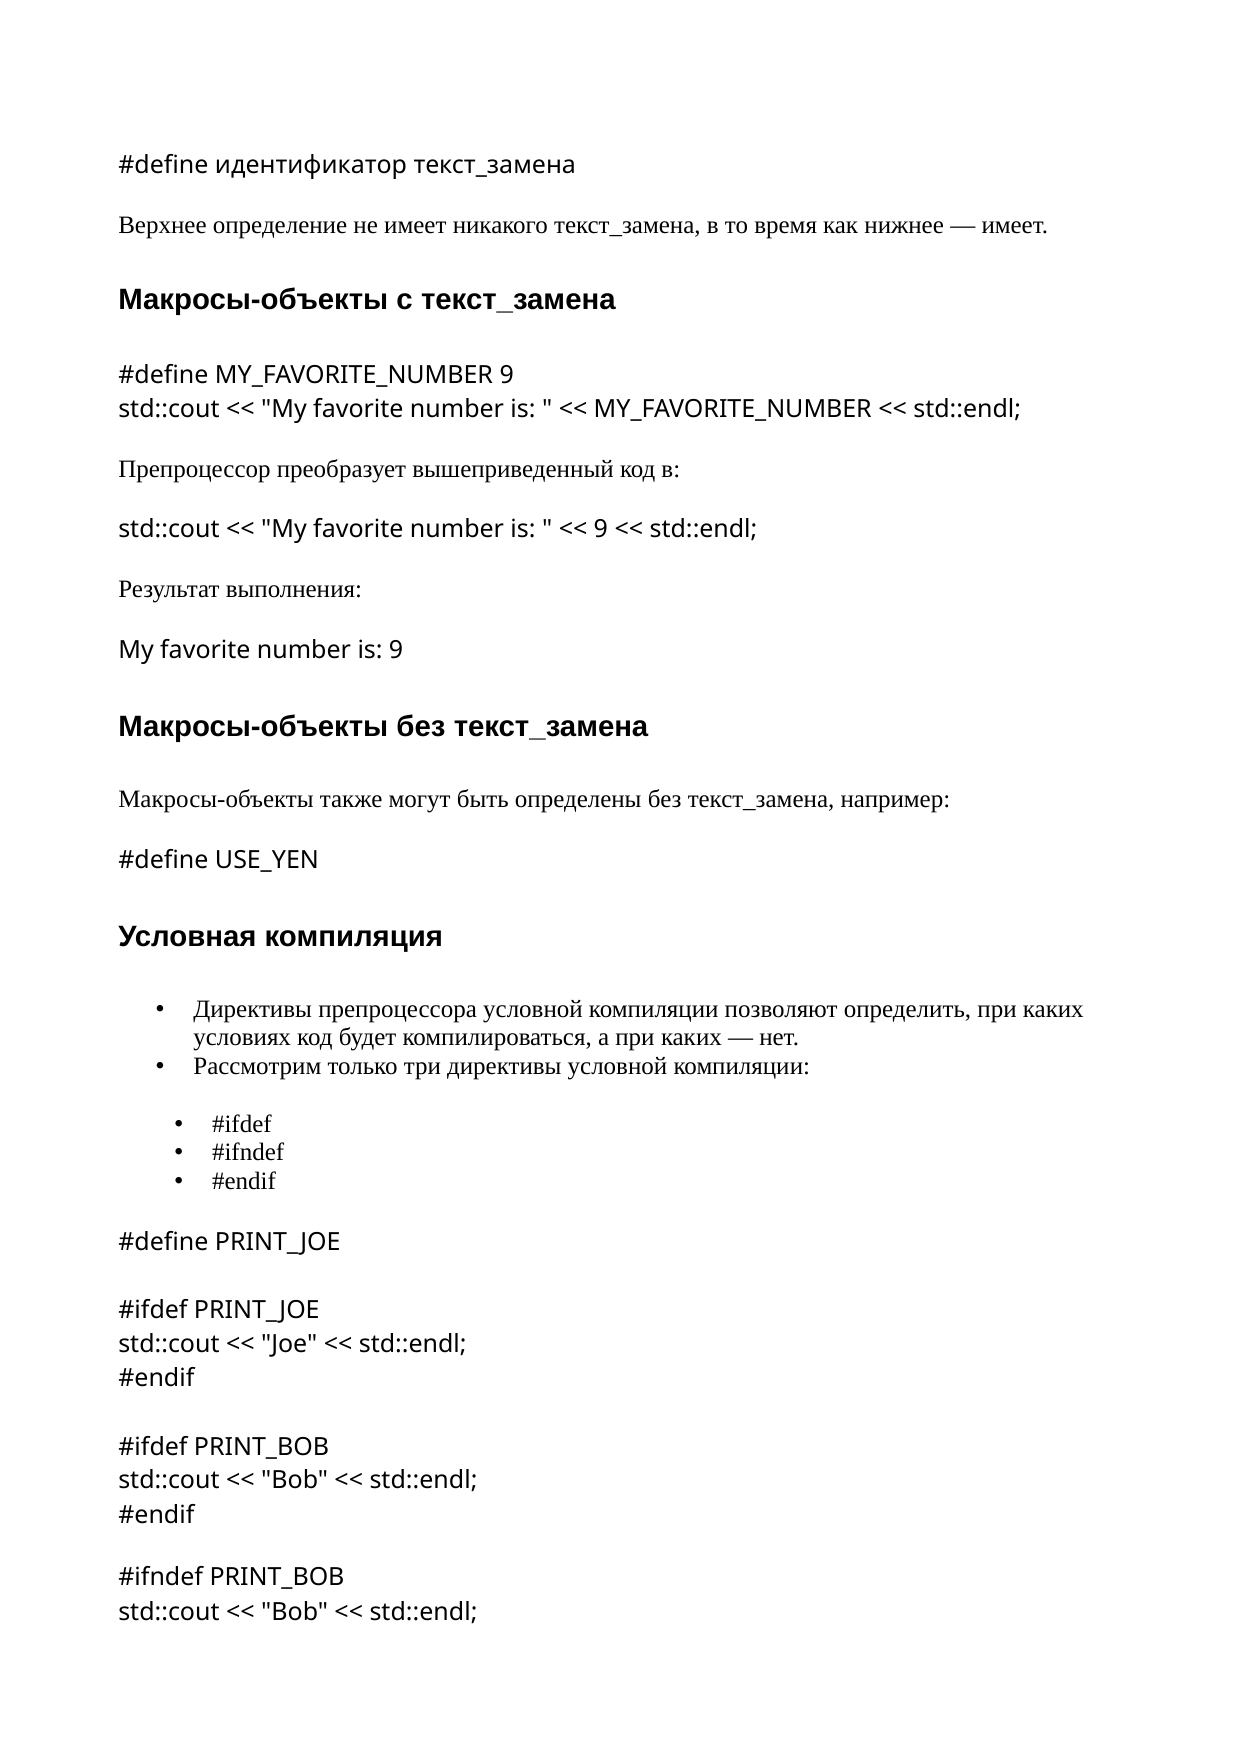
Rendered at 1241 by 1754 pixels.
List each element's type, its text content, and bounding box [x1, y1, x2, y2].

text std::cout << "Bob" << std::endl; [118, 1462, 1122, 1496]
subtitle Макросы-объекты с текст_замена [118, 282, 1122, 316]
text #define MY_FAVORITE_NUMBER 9 [118, 357, 1122, 391]
subtitle Условная компиляция [118, 919, 1122, 952]
list Рассмотрим только три директивы условной компиляции: [156, 1051, 1122, 1080]
list #ifndef [174, 1137, 1122, 1166]
text #ifdef PRINT_BOB [118, 1428, 1122, 1462]
text #ifdef PRINT_JOE [118, 1292, 1122, 1326]
text std::cout << "Joe" << std::endl; [118, 1326, 1122, 1360]
list #endif [174, 1166, 1122, 1195]
text Препроцессор преобразует вышеприведенный код в: [118, 454, 1122, 482]
text std::cout << "My favorite number is: " << MY_FAVORITE_NUMBER << std::endl; [118, 391, 1122, 425]
text #define идентификатор текст_замена [118, 147, 1122, 181]
subtitle Макросы-объекты без текст_замена [118, 709, 1122, 743]
text std::cout << "My favorite number is: " << 9 << std::endl; [118, 511, 1122, 545]
text My favorite number is: 9 [118, 631, 1122, 666]
list #ifdef [174, 1109, 1122, 1137]
list Директивы препроцессора условной компиляции позволяют определить, при каких условиях код будет компилироваться, а при каких — нет. [156, 994, 1122, 1051]
text std::cout << "Bob" << std::endl; [118, 1593, 1122, 1627]
text #endif [118, 1496, 1122, 1530]
text Верхнее определение не имеет никакого текст_замена, в то время как нижнее — имеет. [118, 210, 1122, 238]
text #define USE_YEN [118, 841, 1122, 875]
text #ifndef PRINT_BOB [118, 1559, 1122, 1593]
text Результат выполнения: [118, 574, 1122, 603]
text #define PRINT_JOE [118, 1224, 1122, 1258]
text Макросы-объекты также могут быть определены без текст_замена, например: [118, 784, 1122, 813]
text #endif [118, 1360, 1122, 1394]
